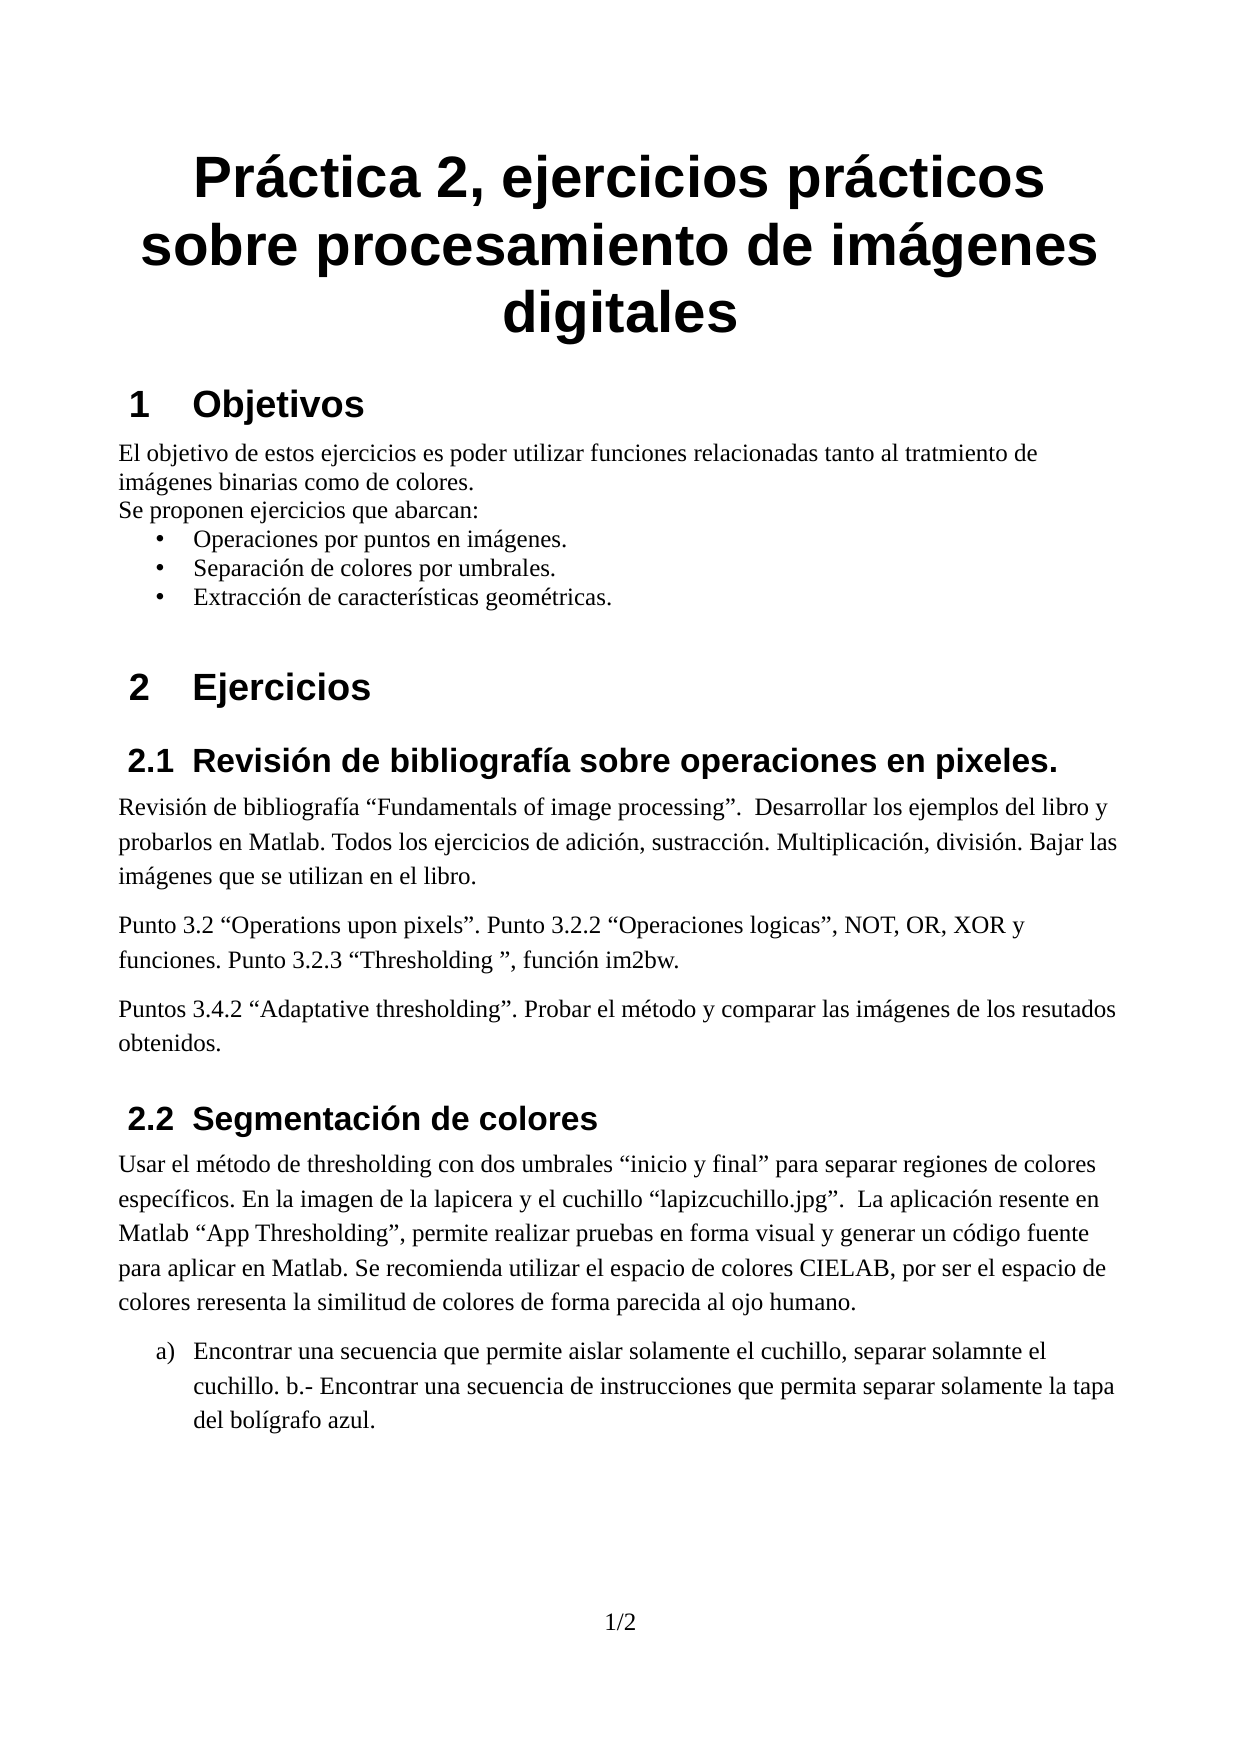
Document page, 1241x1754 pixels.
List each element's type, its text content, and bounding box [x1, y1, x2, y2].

text Revisión de bibliografía “Fundamentals of image processing”. Desarrollar los ejemplos del libro y probarlos en Matlab. Todos los ejercicios de adición, sustracción. Multiplicación, división. Bajar las imágenes que se utilizan en el libro. [118, 792, 1122, 890]
text El objetivo de estos ejercicios es poder utilizar funciones relacionadas tanto al tratmiento de imágenes binarias como de colores. [118, 438, 1122, 496]
list Operaciones por puntos en imágenes. [156, 524, 1122, 553]
list Extracción de características geométricas. [156, 582, 1122, 611]
text Puntos 3.4.2 “Adaptative thresholding”. Probar el método y comparar las imágenes de los resutados obtenidos. [118, 994, 1122, 1057]
subtitle Objetivos [118, 382, 1122, 426]
text Punto 3.2 “Operations upon pixels”. Punto 3.2.2 “Operaciones logicas”, NOT, OR, XOR y funciones. Punto 3.2.3 “Thresholding ”, función im2bw. [118, 910, 1122, 974]
list Separación de colores por umbrales. [156, 553, 1122, 582]
title Práctica 2, ejercicios prácticos sobre procesamiento de imágenes digitales [118, 143, 1122, 344]
subtitle Segmentación de colores [118, 1098, 1122, 1137]
text Se proponen ejercicios que abarcan: [118, 496, 1122, 524]
subtitle Ejercicios [118, 664, 1122, 708]
subtitle Revisión de bibliografía sobre operaciones en pixeles. [118, 741, 1122, 780]
list Encontrar una secuencia que permite aislar solamente el cuchillo, separar solamnte el cuchillo. b.- Encontrar una secuencia de instrucciones que permita separar solamente la tapa del bolígrafo azul. [156, 1336, 1122, 1434]
text Usar el método de thresholding con dos umbrales “inicio y final” para separar regiones de colores específicos. En la imagen de la lapicera y el cuchillo “lapizcuchillo.jpg”. La aplicación resente en Matlab “App Thresholding”, permite realizar pruebas en forma visual y generar un código fuente para aplicar en Matlab. Se recomienda utilizar el espacio de colores CIELAB, por ser el espacio de colores reresenta la similitud de colores de forma parecida al ojo humano. [118, 1149, 1122, 1316]
